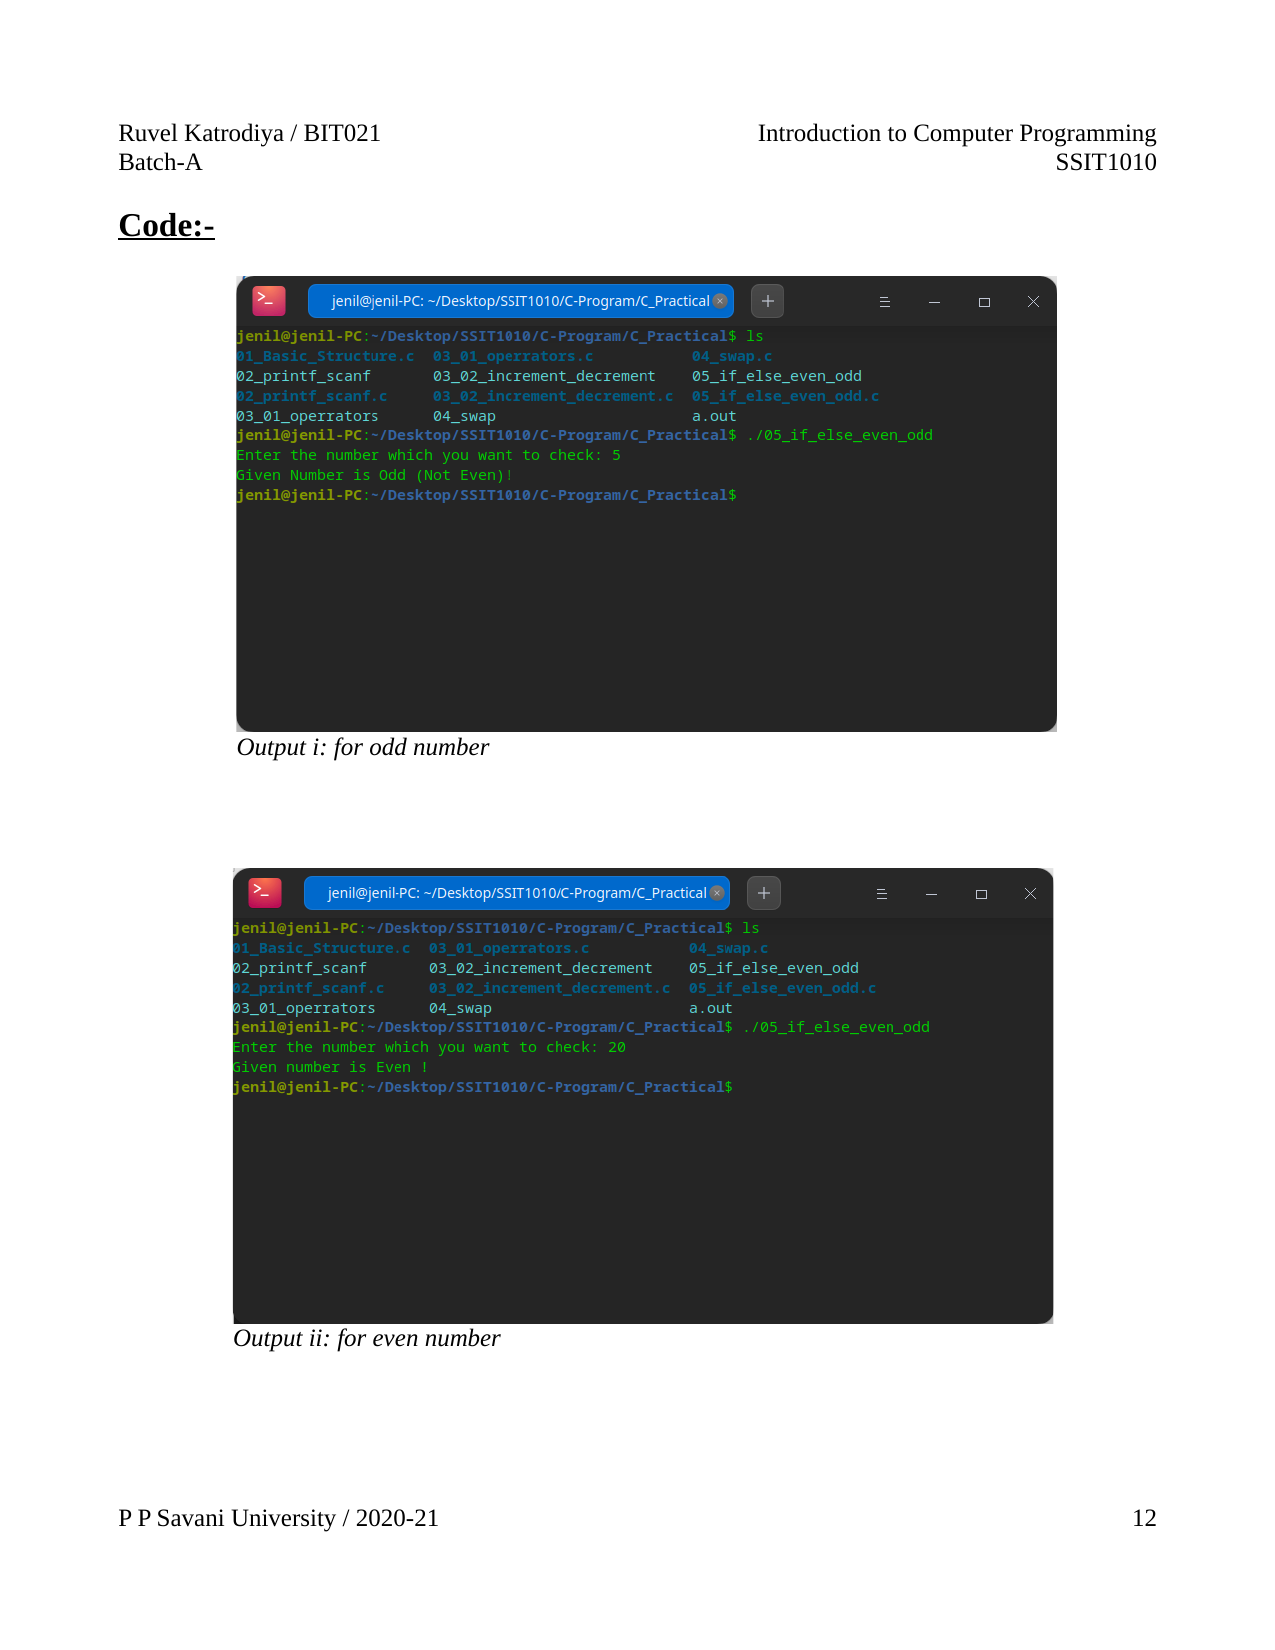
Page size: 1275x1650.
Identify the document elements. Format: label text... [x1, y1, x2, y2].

picture [232, 868, 1054, 1324]
text Output ii: for even number [233, 1324, 1053, 1352]
picture [236, 276, 1057, 732]
text Output i: for odd number [236, 732, 1057, 760]
text Code:- [118, 205, 1157, 243]
